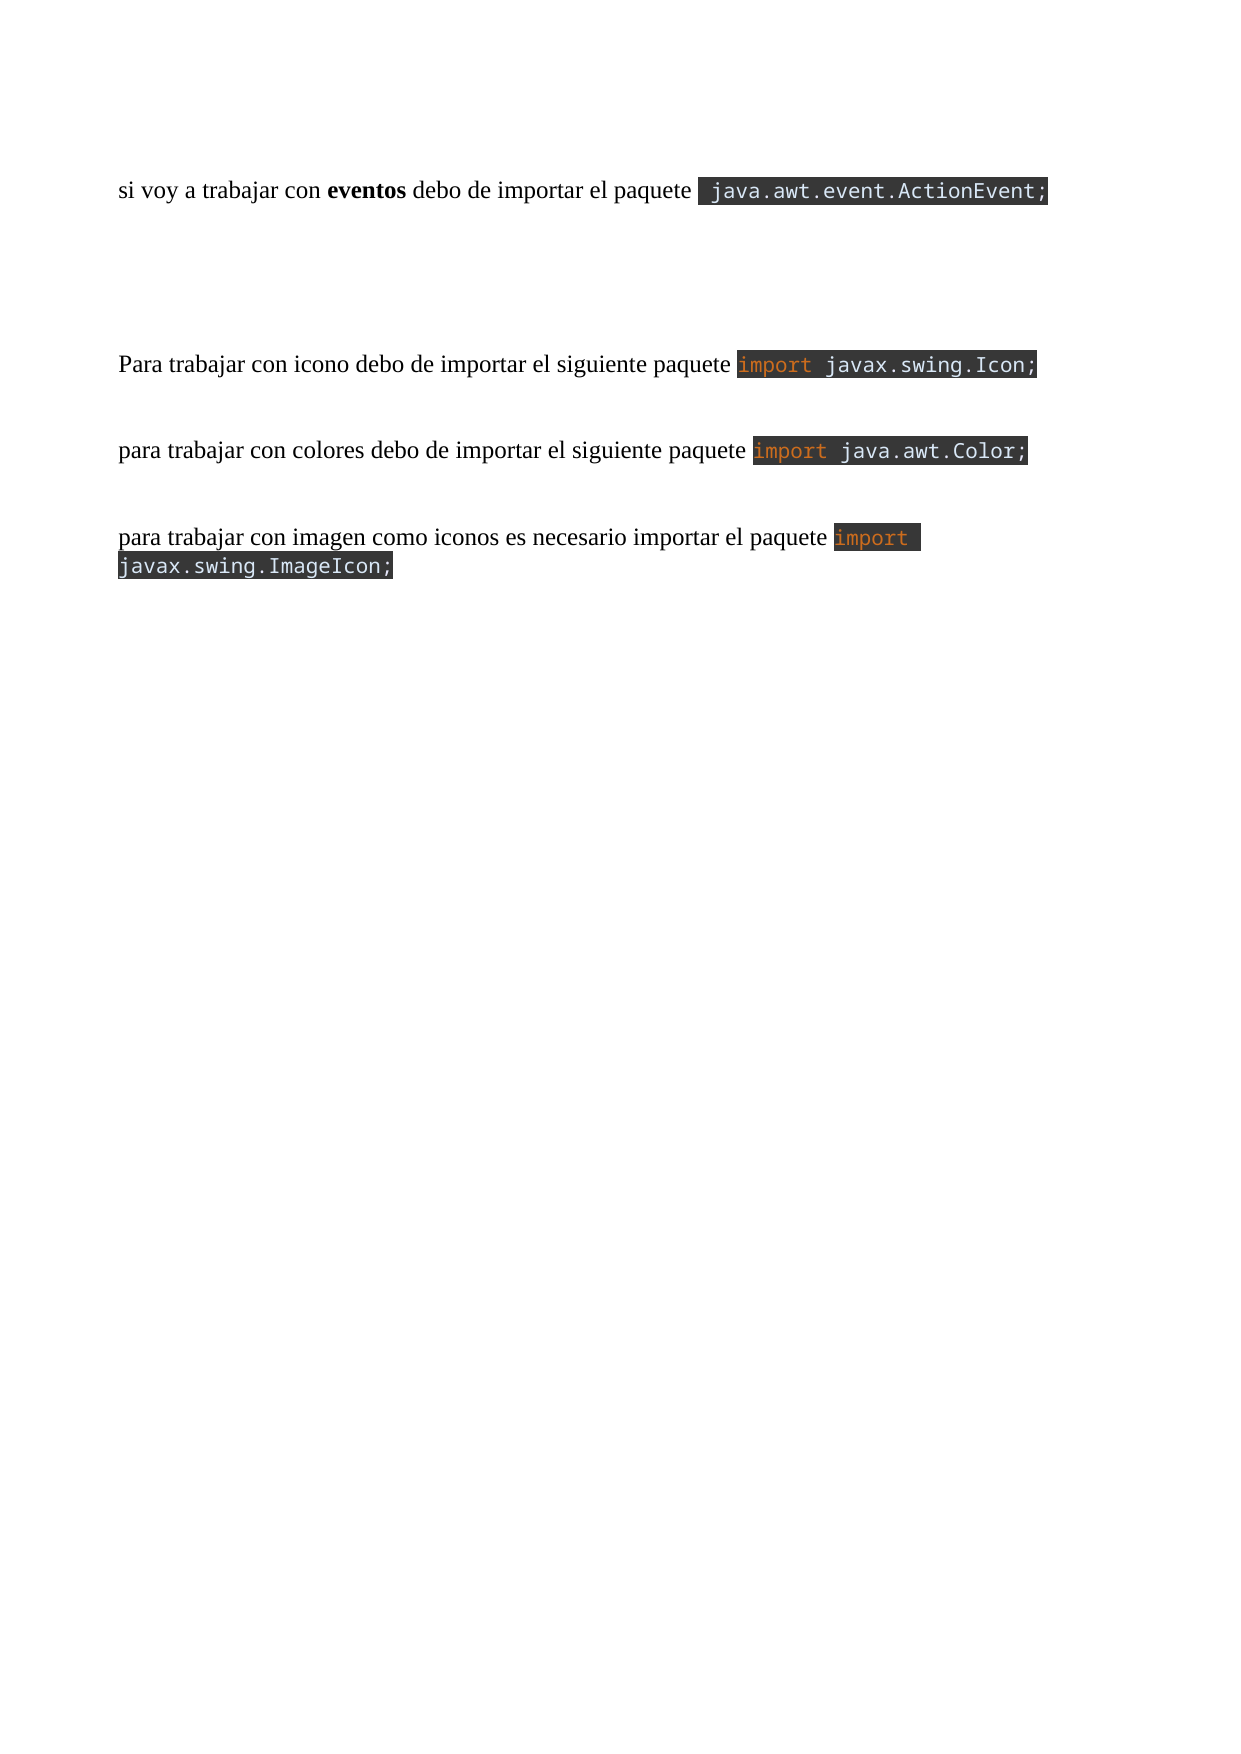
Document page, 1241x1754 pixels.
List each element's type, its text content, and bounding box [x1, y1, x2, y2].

text para trabajar con imagen como iconos es necesario importar el paquete import javax.swing.ImageIcon; [118, 522, 1122, 579]
text para trabajar con colores debo de importar el siguiente paquete import java.awt.Color; [118, 435, 1122, 465]
text si voy a trabajar con eventos debo de importar el paquete java.awt.event.ActionEvent; [118, 176, 1122, 205]
text Para trabajar con icono debo de importar el siguiente paquete import javax.swing.Icon; [118, 349, 1122, 378]
